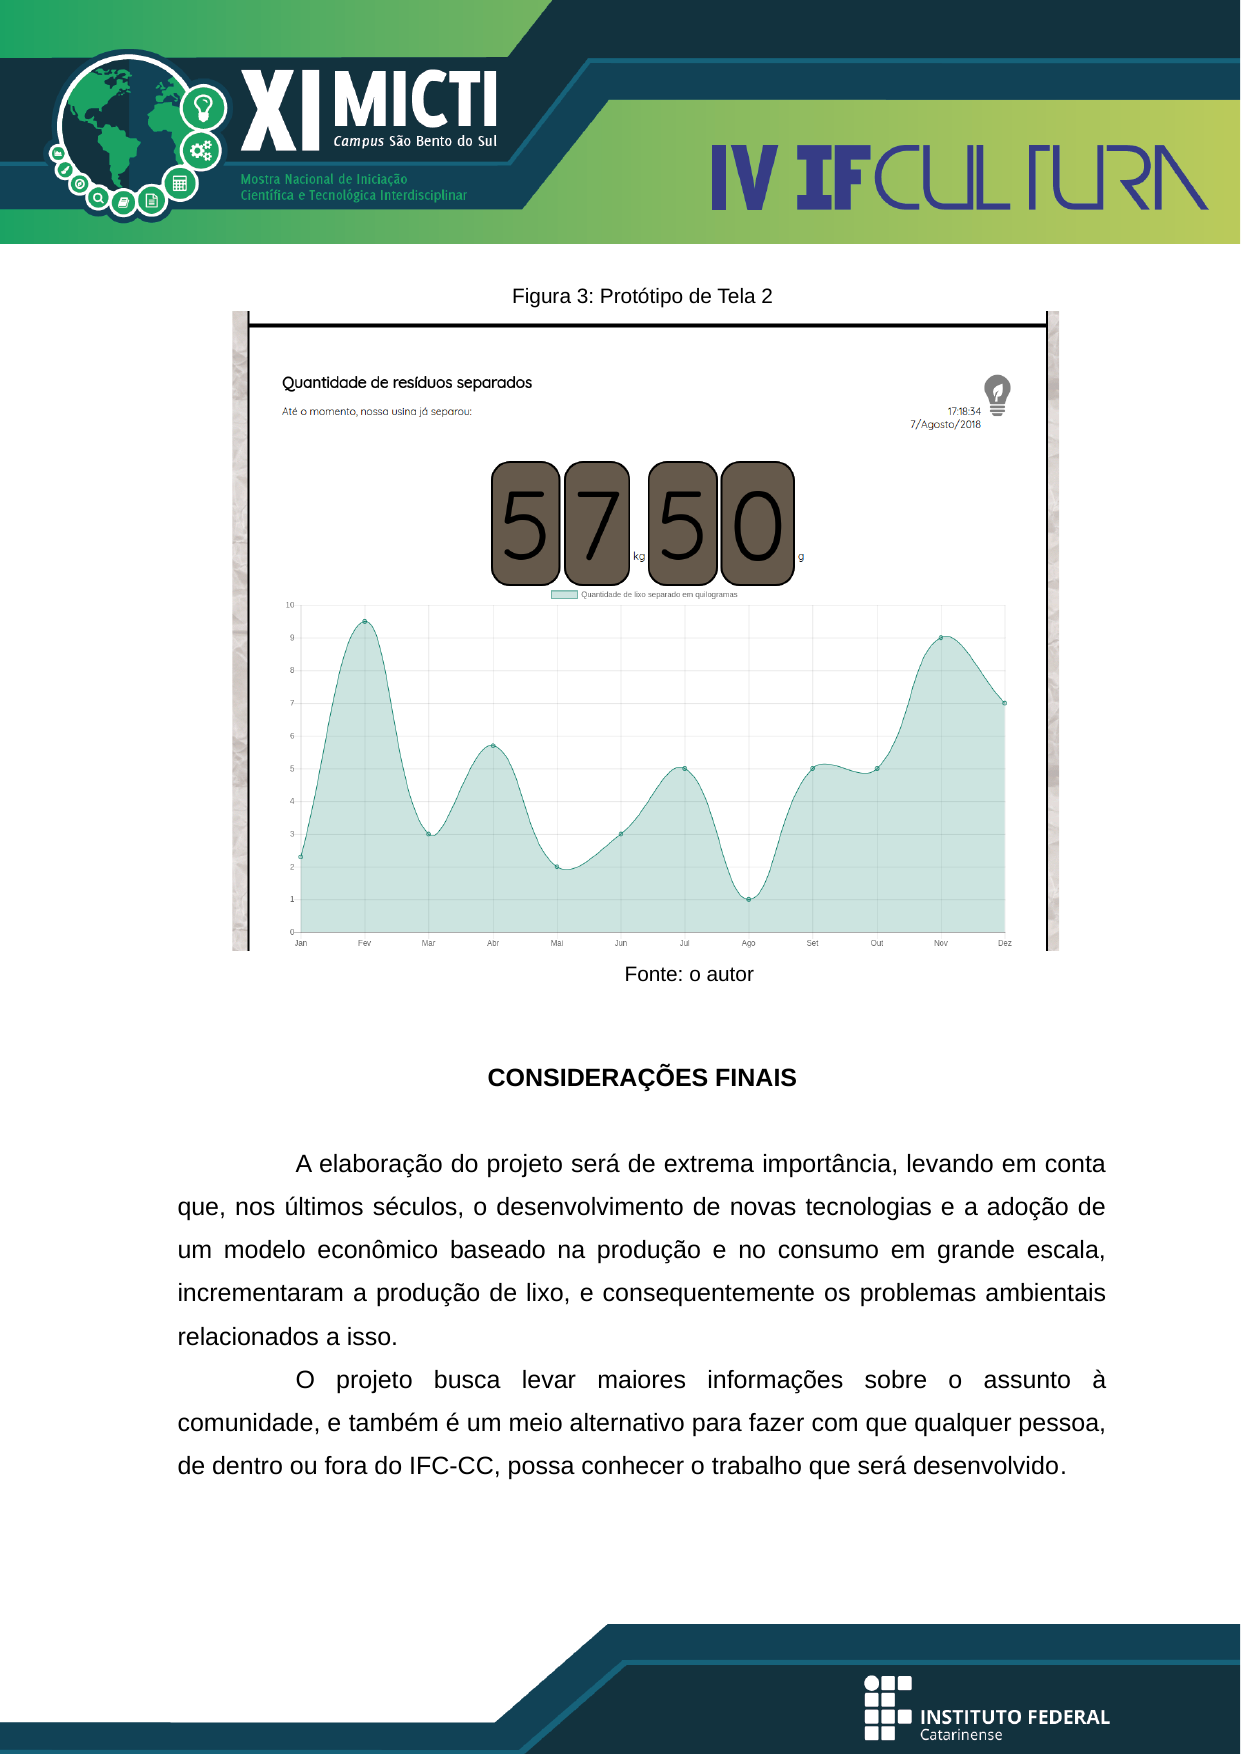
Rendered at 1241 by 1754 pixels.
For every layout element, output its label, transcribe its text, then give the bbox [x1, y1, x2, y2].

text A elaboração do projeto será de extrema importância, levando em conta que, nos últimos séculos, o desenvolvimento de novas tecnologias e a adoção de um modelo econômico baseado na produção e no consumo em grande escala, incrementaram a produção de lixo, e consequentemente os problemas ambientais relacionados a isso. [177, 1149, 1107, 1350]
picture [232, 311, 1060, 951]
picture [0, 1624, 1241, 1754]
text Figura 3: Protótipo de Tela 2 [177, 283, 1107, 307]
picture [0, 0, 1241, 244]
text O projeto busca levar maiores informações sobre o assunto à comunidade, e também é um meio alternativo para fazer com que qualquer pessoa, de dentro ou fora do IFC-CC, possa conhecer o trabalho que será desenvolvido. [177, 1365, 1107, 1480]
text Fonte: o autor [178, 307, 1107, 986]
text CONSIDERAÇÕES FINAIS [177, 1063, 1107, 1092]
